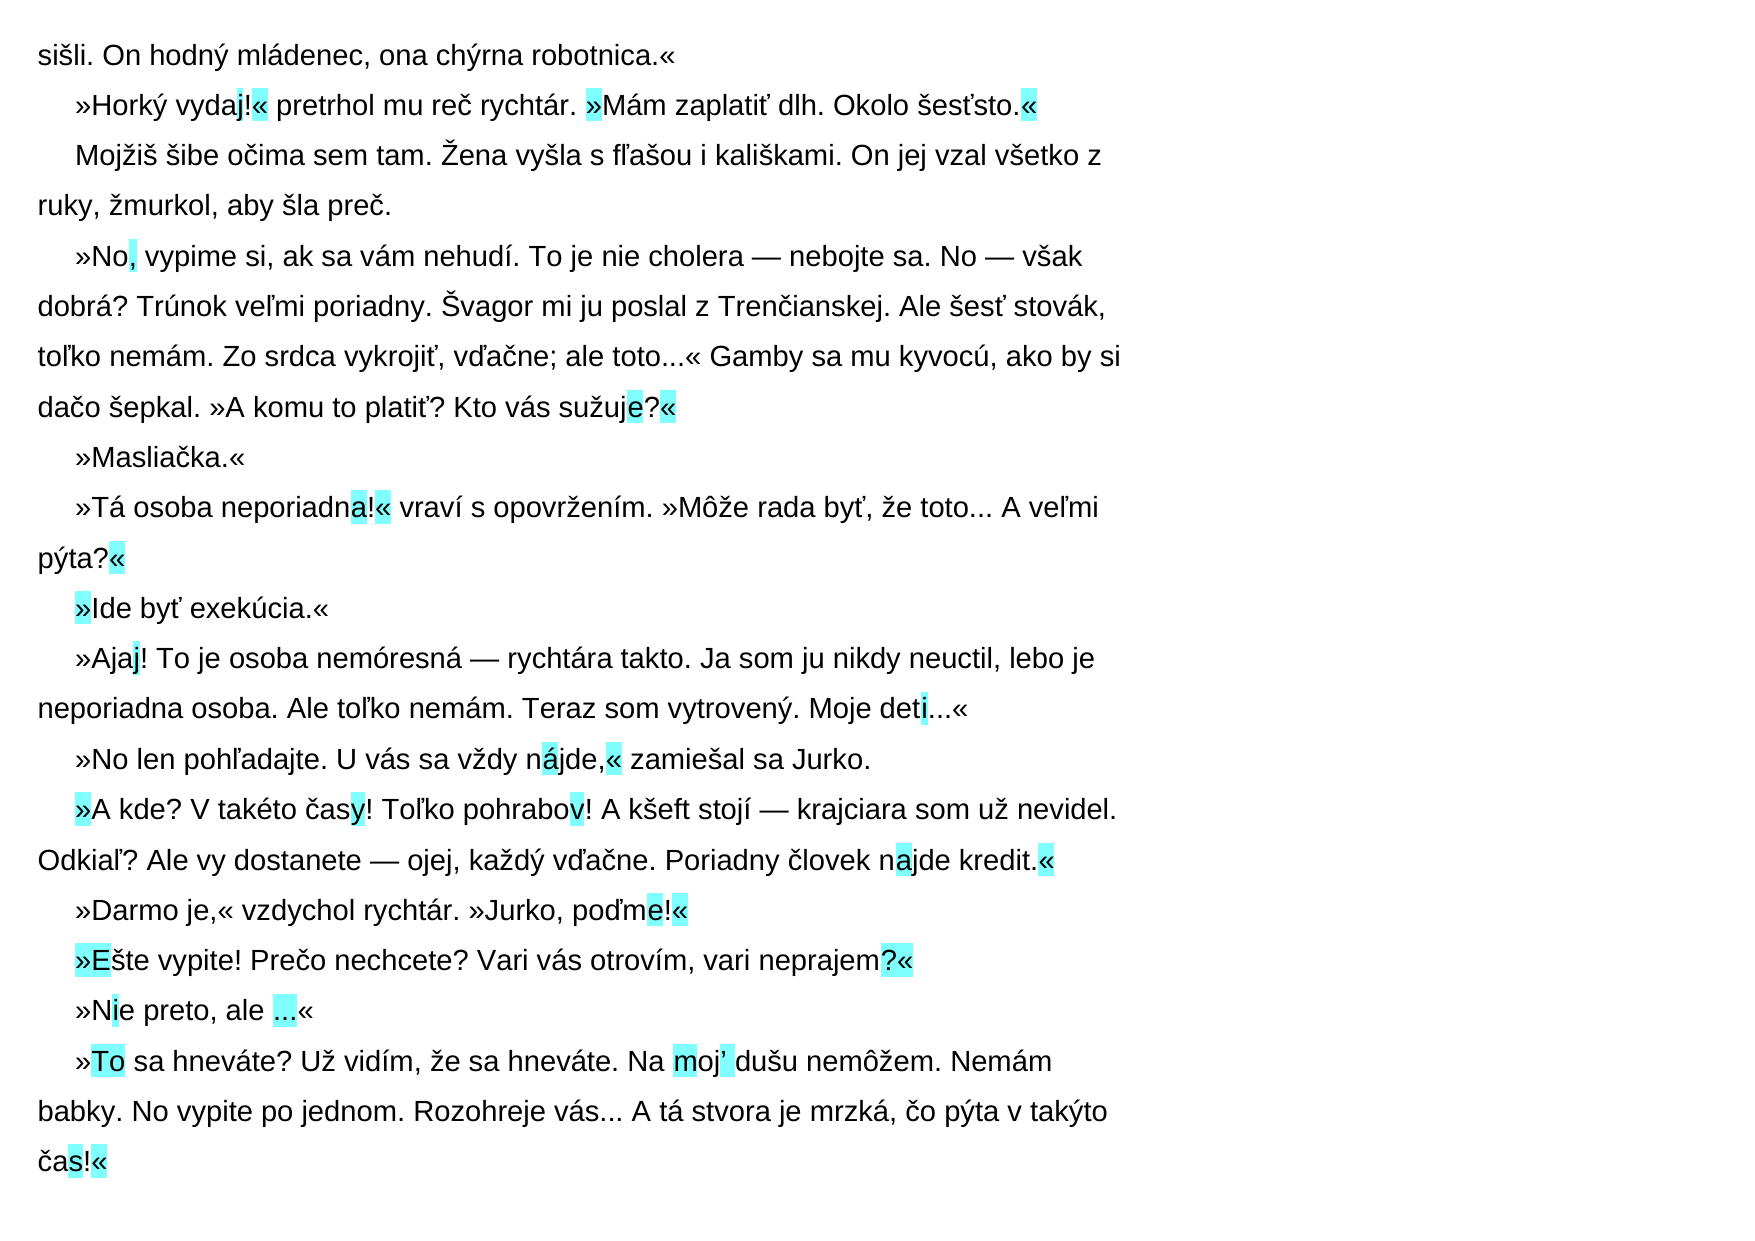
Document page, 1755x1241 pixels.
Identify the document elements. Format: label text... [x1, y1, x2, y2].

text sišli. On hodný mládenec, ona chýrna robotnica.« [37, 37, 1130, 71]
text »A kde? V takéto časy! Toľko pohrabov! A kšeft stojí — krajciara som už nevidel. Odkiaľ? Ale vy dostanete — ojej, každý vďačne. Poriadny človek najde kredit.« [37, 792, 1130, 876]
text »Masliačka.« [37, 440, 1130, 473]
text Mojžiš šibe očima sem tam. Žena vyšla s fľašou i kališkami. On jej vzal všetko z ruky, žmurkol, aby šla preč. [37, 138, 1130, 222]
text »No len pohľadajte. U vás sa vždy nájde,« zamiešal sa Jurko. [37, 742, 1130, 775]
text »Horký vydaj!« pretrhol mu reč rychtár. »Mám zaplatiť dlh. Okolo šesťsto.« [37, 88, 1130, 121]
text »To sa hneváte? Už vidím, že sa hneváte. Na moj’ dušu nemôžem. Nemám babky. No vypite po jednom. Rozohreje vás... A tá stvora je mrzká, čo pýta v takýto čas!« [37, 1044, 1130, 1178]
text »Ide byť exekúcia.« [37, 591, 1130, 624]
text »Darmo je,« vzdychol rychtár. »Jurko, poďme!« [37, 893, 1130, 926]
text »No, vypime si, ak sa vám nehudí. To je nie cholera — nebojte sa. No — však dobrá? Trúnok veľmi poriadny. Švagor mi ju poslal z Trenčianskej. Ale šesť stovák, toľko nemám. Zo srdca vykrojiť, vďačne; ale toto...« Gamby sa mu kyvocú, ako by si dačo šepkal. »A komu to platiť? Kto vás sužuje?« [37, 239, 1130, 423]
text »Nie preto, ale ...« [37, 993, 1130, 1027]
text »Ajaj! To je osoba nemóresná — rychtára takto. Ja som ju nikdy neuctil, lebo je neporiadna osoba. Ale toľko nemám. Teraz som vytrovený. Moje deti...« [37, 641, 1130, 725]
text »Ešte vypite! Prečo nechcete? Vari vás otrovím, vari neprajem?« [37, 943, 1130, 977]
text »Tá osoba neporiadna!« vraví s opovržením. »Môže rada byť, že toto... A veľmi pýta?« [37, 490, 1130, 574]
